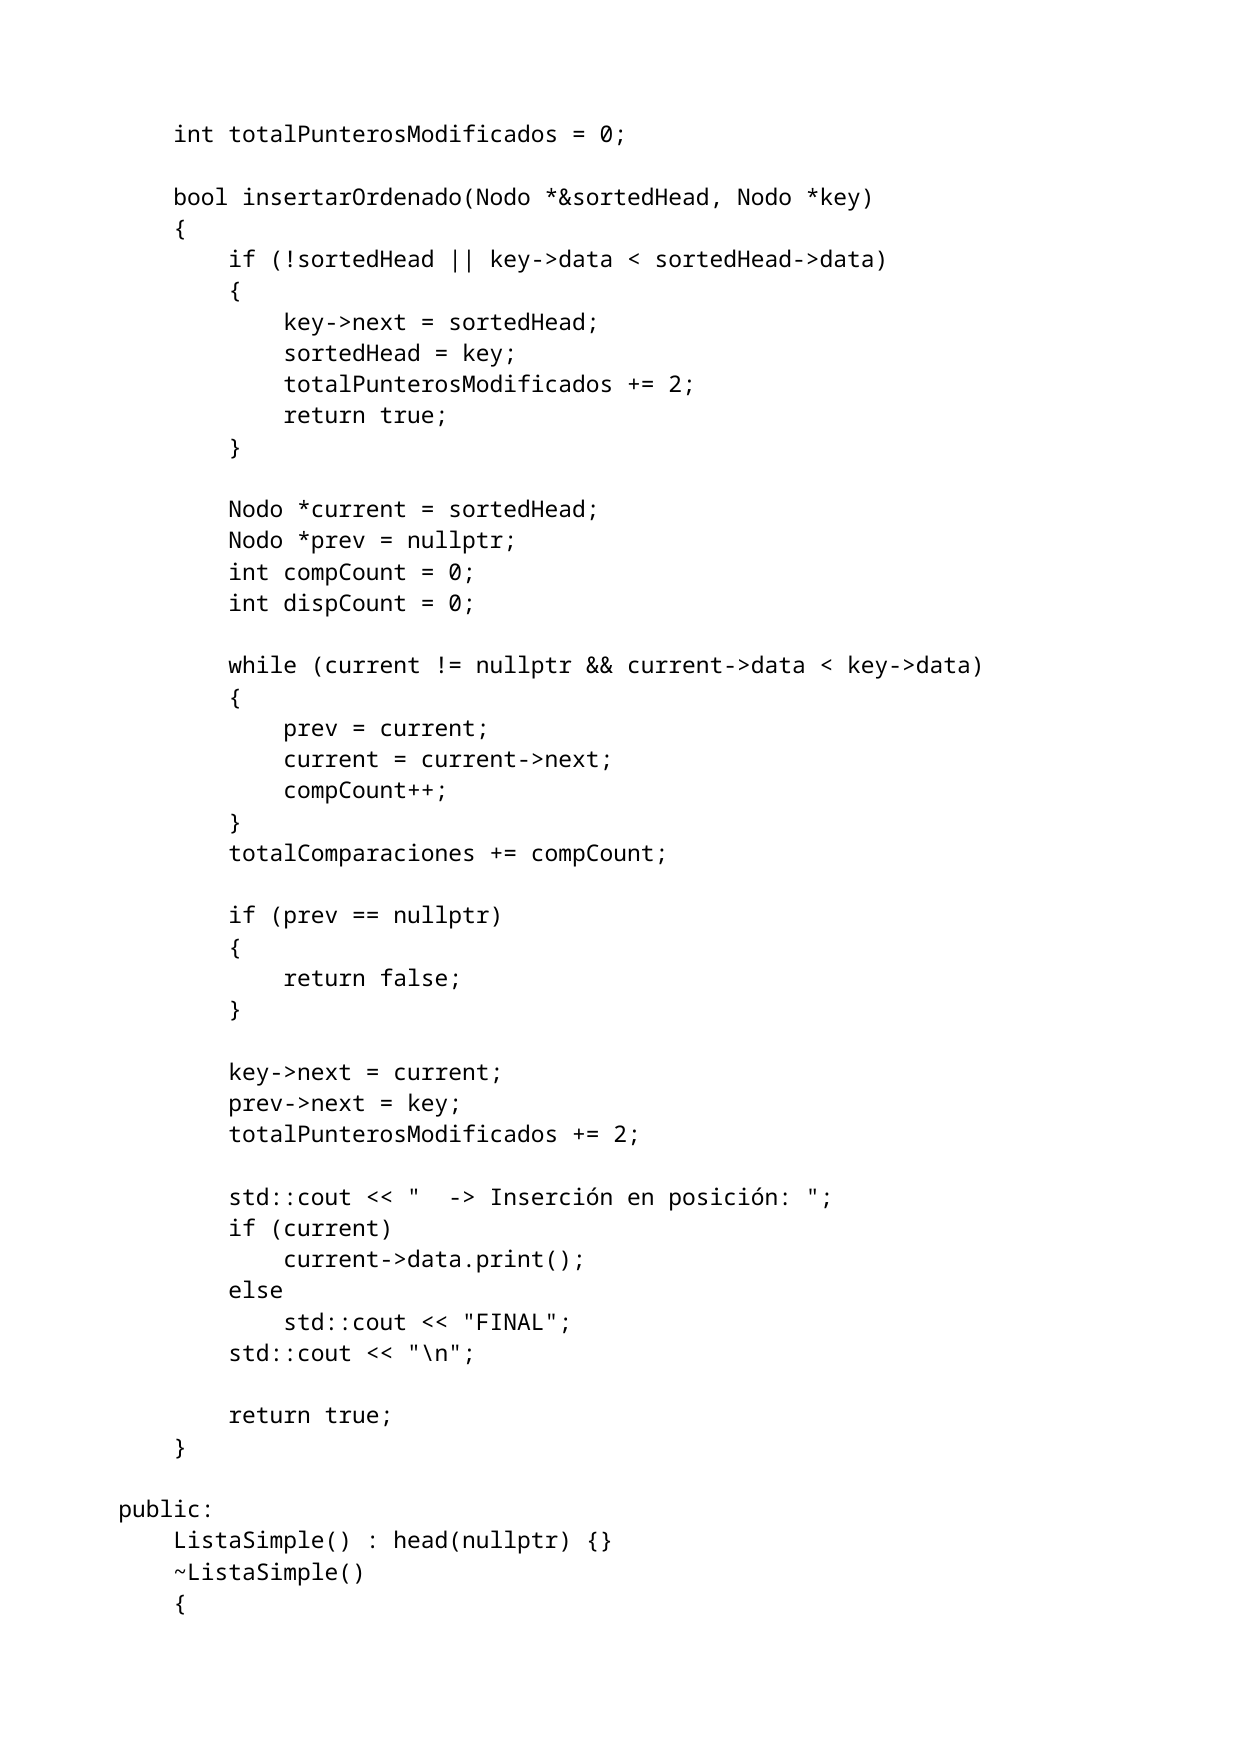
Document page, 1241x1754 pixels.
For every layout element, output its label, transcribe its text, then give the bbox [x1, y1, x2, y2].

text { [118, 931, 1122, 962]
text if (!sortedHead || key->data < sortedHead->data) [118, 243, 1122, 274]
text Nodo *prev = nullptr; [118, 524, 1122, 556]
text ListaSimple() : head(nullptr) {} [118, 1524, 1122, 1556]
text prev->next = key; [118, 1087, 1122, 1118]
text ~ListaSimple() [118, 1556, 1122, 1587]
text return false; [118, 962, 1122, 993]
text public: [118, 1493, 1122, 1524]
text std::cout << "\n"; [118, 1337, 1122, 1368]
text return true; [118, 1399, 1122, 1431]
text { [118, 212, 1122, 243]
text return true; [118, 399, 1122, 431]
text bool insertarOrdenado(Nodo *&sortedHead, Nodo *key) [118, 181, 1122, 212]
text current->data.print(); [118, 1243, 1122, 1274]
text std::cout << "FINAL"; [118, 1306, 1122, 1337]
text key->next = sortedHead; [118, 306, 1122, 337]
text totalPunterosModificados += 2; [118, 1118, 1122, 1149]
text sortedHead = key; [118, 337, 1122, 368]
text Nodo *current = sortedHead; [118, 493, 1122, 524]
text { [118, 681, 1122, 712]
text current = current->next; [118, 743, 1122, 774]
text prev = current; [118, 712, 1122, 743]
text int compCount = 0; [118, 556, 1122, 587]
text if (current) [118, 1212, 1122, 1243]
text int dispCount = 0; [118, 587, 1122, 618]
text totalPunterosModificados += 2; [118, 368, 1122, 399]
text std::cout << " -> Inserción en posición: "; [118, 1181, 1122, 1212]
text key->next = current; [118, 1056, 1122, 1087]
text totalComparaciones += compCount; [118, 837, 1122, 868]
text { [118, 1587, 1122, 1618]
text int totalPunterosModificados = 0; [118, 118, 1122, 149]
text { [118, 274, 1122, 306]
text } [118, 806, 1122, 837]
text else [118, 1274, 1122, 1306]
text while (current != nullptr && current->data < key->data) [118, 649, 1122, 681]
text compCount++; [118, 774, 1122, 806]
text } [118, 993, 1122, 1024]
text } [118, 1431, 1122, 1462]
text } [118, 431, 1122, 462]
text if (prev == nullptr) [118, 899, 1122, 931]
